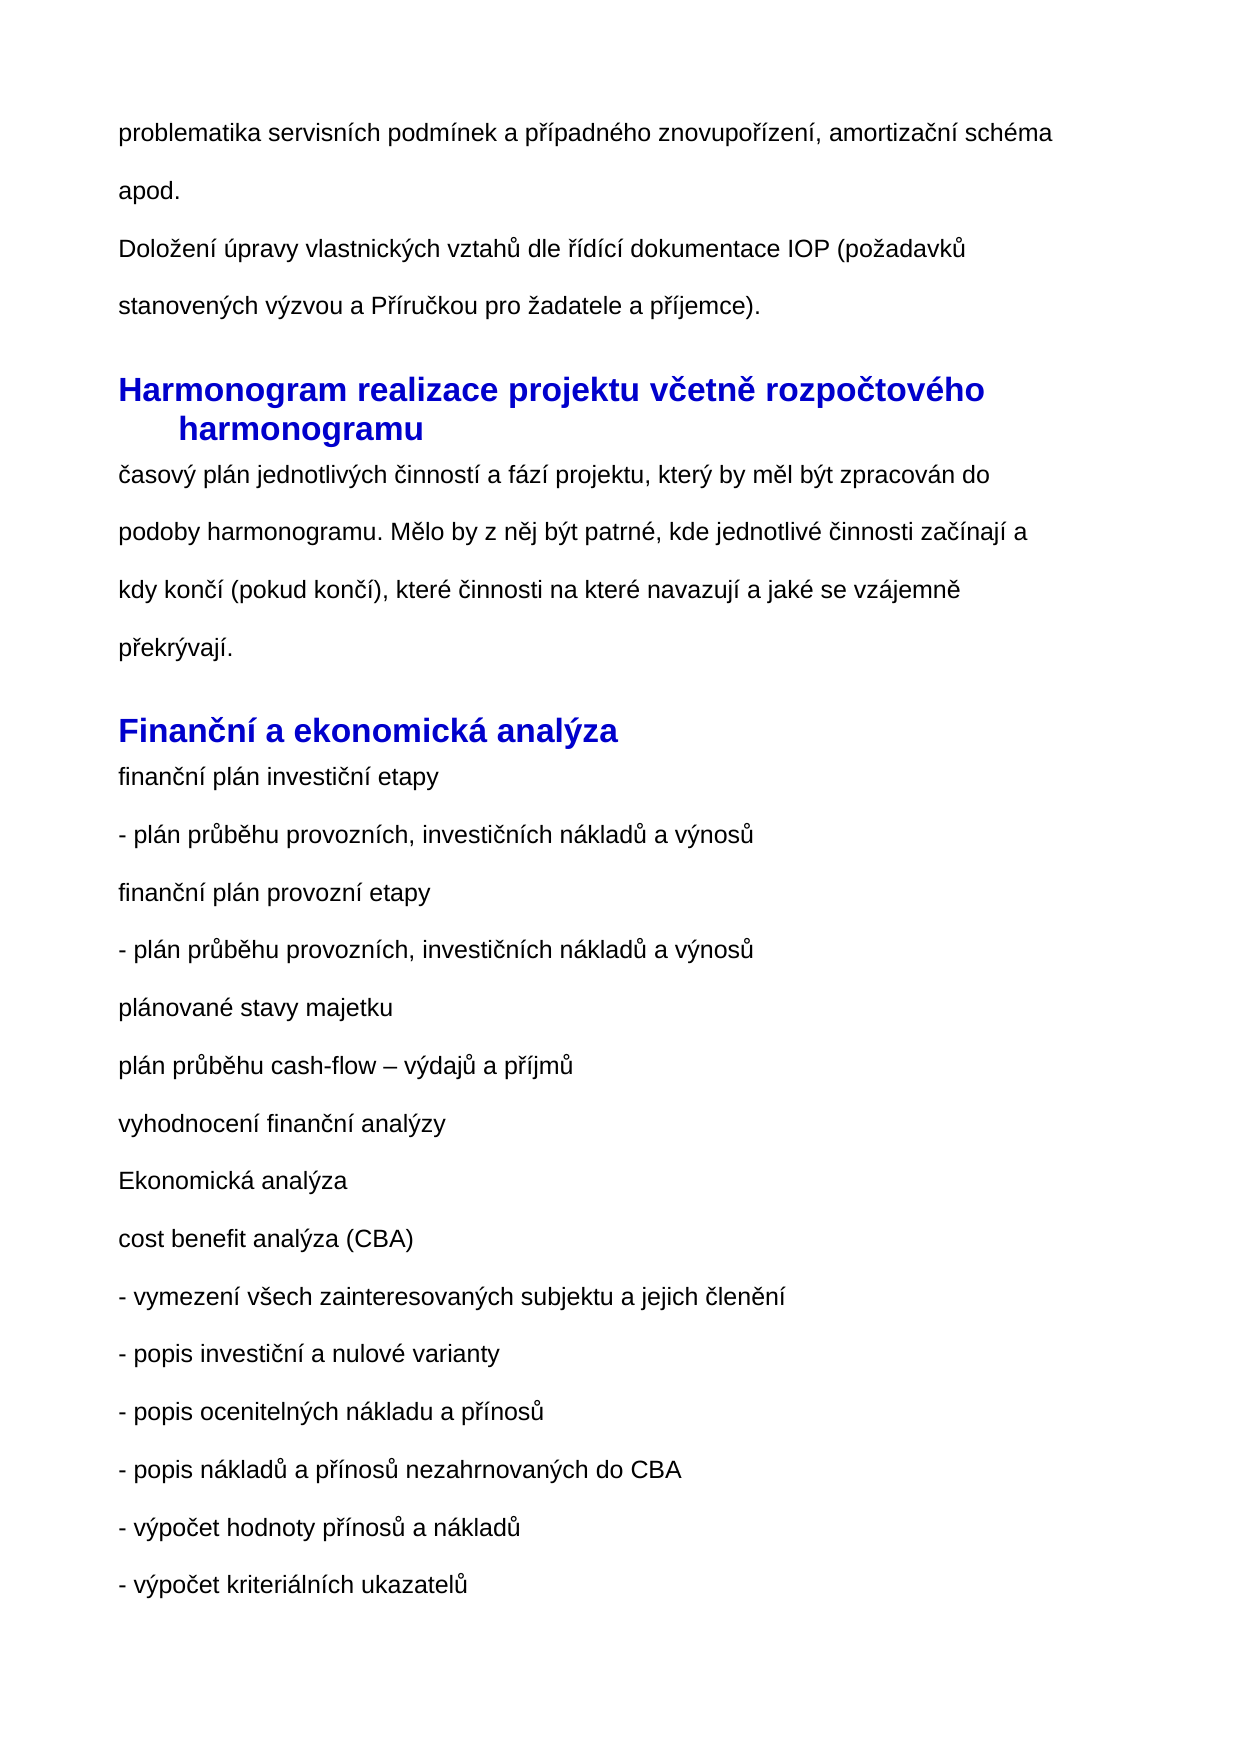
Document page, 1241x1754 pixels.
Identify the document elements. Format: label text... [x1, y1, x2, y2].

text stanovených výzvou a Příručkou pro žadatele a příjemce). [118, 291, 1122, 320]
text kdy končí (pokud končí), které činnosti na které navazují a jaké se vzájemně [118, 575, 1122, 604]
text plán průběhu cash-flow – výdajů a příjmů [118, 1051, 1122, 1080]
text - výpočet kriteriálních ukazatelů [118, 1570, 1122, 1599]
text Ekonomická analýza [118, 1166, 1122, 1195]
text - plán průběhu provozních, investičních nákladů a výnosů [118, 820, 1122, 849]
text plánované stavy majetku [118, 993, 1122, 1022]
text - vymezení všech zainteresovaných subjektu a jejich členění [118, 1282, 1122, 1311]
text překrývají. [118, 633, 1122, 661]
text - výpočet hodnoty přínosů a nákladů [118, 1513, 1122, 1541]
text - popis nákladů a přínosů nezahrnovaných do CBA [118, 1455, 1122, 1484]
subtitle Finanční a ekonomická analýza [118, 711, 1122, 750]
text cost benefit analýza (CBA) [118, 1224, 1122, 1253]
text problematika servisních podmínek a případného znovupořízení, amortizační schéma [118, 118, 1122, 147]
text vyhodnocení finanční analýzy [118, 1109, 1122, 1137]
text Doložení úpravy vlastnických vztahů dle řídící dokumentace IOP (požadavků [118, 233, 1122, 262]
text - popis investiční a nulové varianty [118, 1339, 1122, 1368]
text apod. [118, 176, 1122, 204]
text - plán průběhu provozních, investičních nákladů a výnosů [118, 936, 1122, 964]
text podoby harmonogramu. Mělo by z něj být patrné, kde jednotlivé činnosti začínají a [118, 517, 1122, 546]
text finanční plán investiční etapy [118, 762, 1122, 791]
text - popis ocenitelných nákladu a přínosů [118, 1397, 1122, 1426]
text finanční plán provozní etapy [118, 878, 1122, 907]
subtitle Harmonogram realizace projektu včetně rozpočtového harmonogramu [118, 370, 1122, 447]
text časový plán jednotlivých činností a fází projektu, který by měl být zpracován do [118, 459, 1122, 488]
